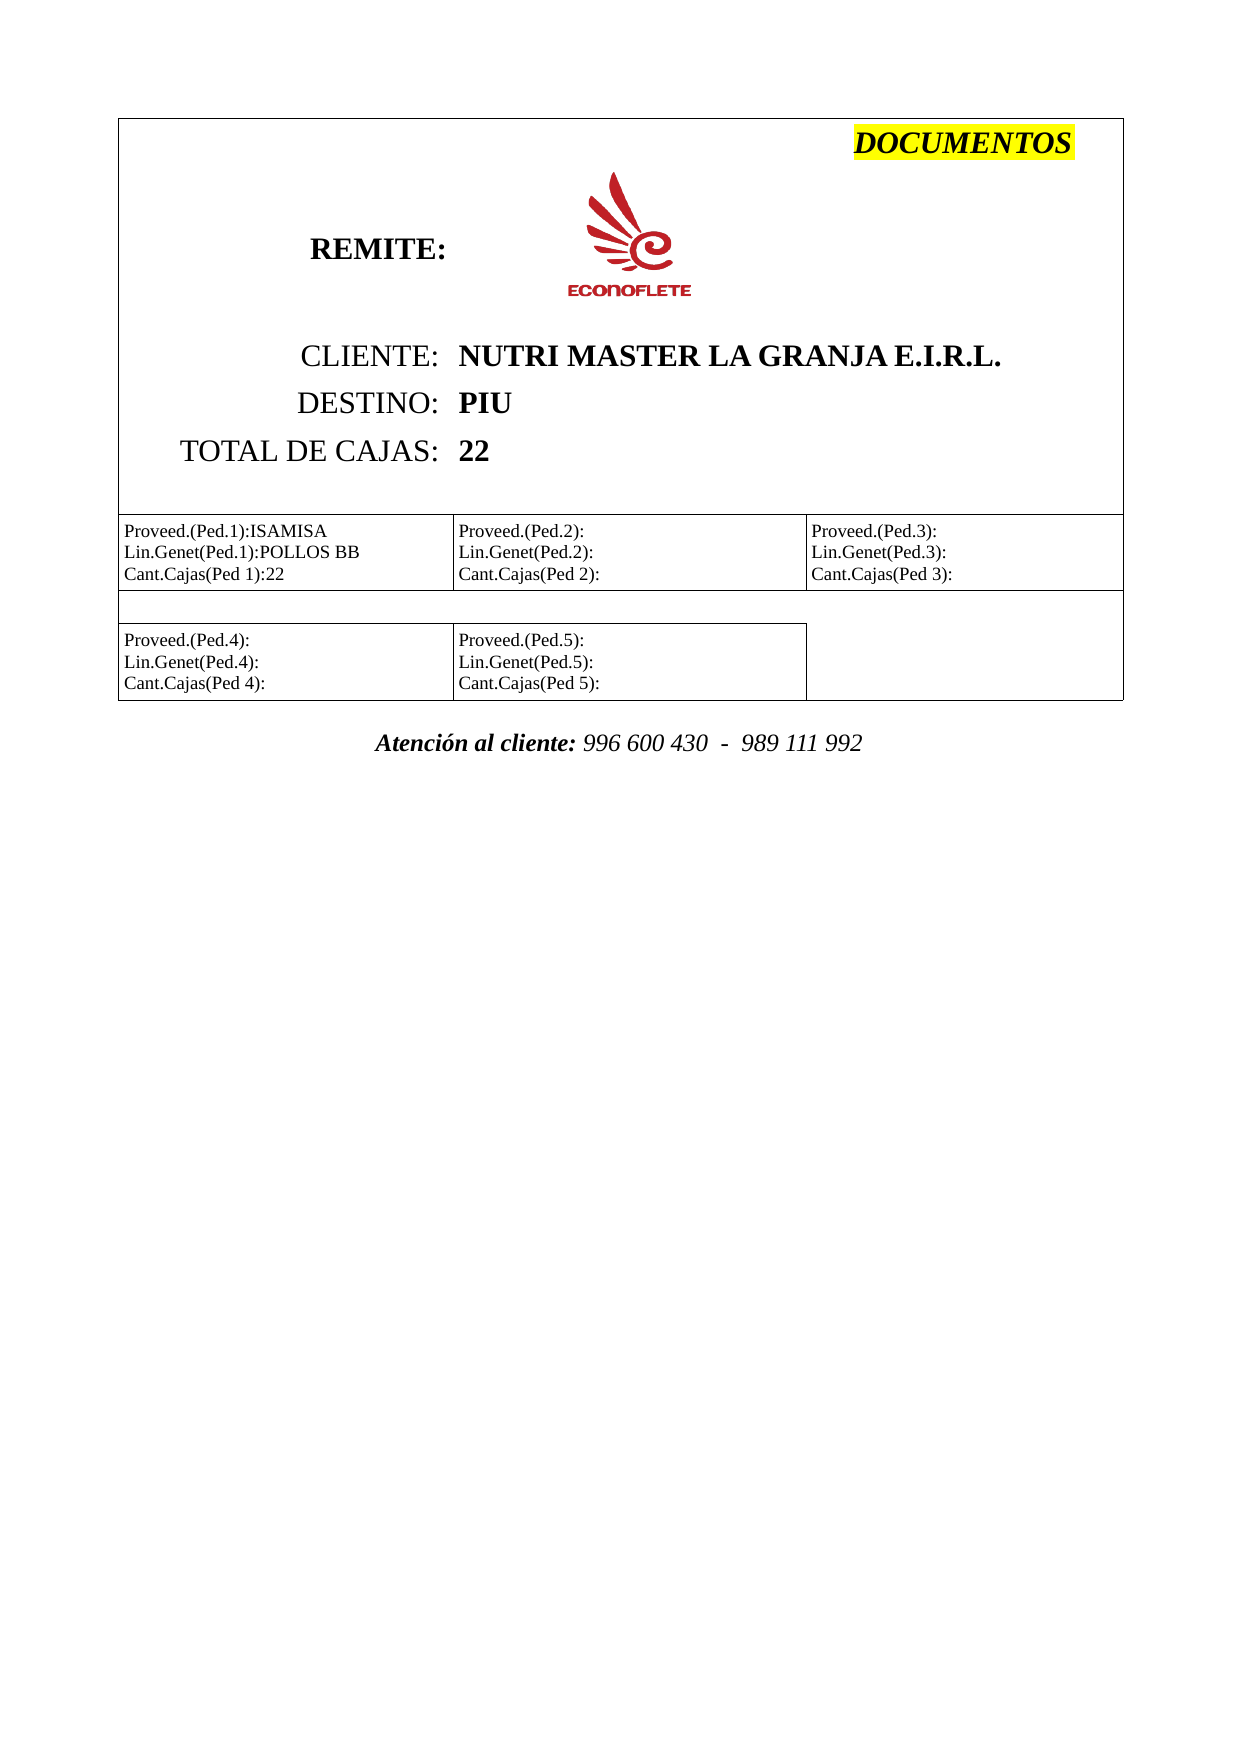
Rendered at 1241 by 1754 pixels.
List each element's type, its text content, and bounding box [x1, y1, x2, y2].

table_header DOCUMENTOS [806, 119, 1123, 166]
table_cell Proveed.(Ped.3): Lin.Genet(Ped.3): Cant.Cajas(Ped 3): [807, 515, 1123, 590]
table_cell Proveed.(Ped.5): Lin.Genet(Ped.5): Cant.Cajas(Ped 5): [454, 624, 806, 699]
table_cell [453, 166, 806, 332]
table_cell Proveed.(Ped.1):ISAMISA Lin.Genet(Ped.1):POLLOS BB Cant.Cajas(Ped 1):22 [119, 515, 453, 590]
table_cell 22 [453, 426, 1123, 474]
table_cell PIU [453, 379, 806, 426]
table_cell [453, 474, 806, 514]
table_cell [807, 623, 1123, 699]
table_cell REMITE: [119, 166, 453, 332]
table_cell Proveed.(Ped.4): Lin.Genet(Ped.4): Cant.Cajas(Ped 4): [119, 624, 453, 699]
table_cell [453, 591, 806, 623]
table_header [453, 119, 806, 166]
table_cell CLIENTE: [119, 332, 453, 379]
text Atención al cliente: 996 600 430 - 989 111 992 [118, 728, 1122, 757]
table_cell [119, 591, 453, 623]
picture [552, 171, 707, 297]
table_cell NUTRI MASTER LA GRANJA E.I.R.L. [453, 332, 1123, 379]
table_cell DESTINO: [119, 379, 453, 426]
table_cell [119, 474, 453, 514]
table_cell [806, 474, 1123, 514]
table_header [119, 119, 453, 166]
table_cell [806, 166, 1123, 332]
table_cell [806, 591, 1123, 623]
table_cell [806, 379, 1123, 426]
table_cell Proveed.(Ped.2): Lin.Genet(Ped.2): Cant.Cajas(Ped 2): [454, 515, 806, 590]
table_cell TOTAL DE CAJAS: [119, 426, 453, 474]
